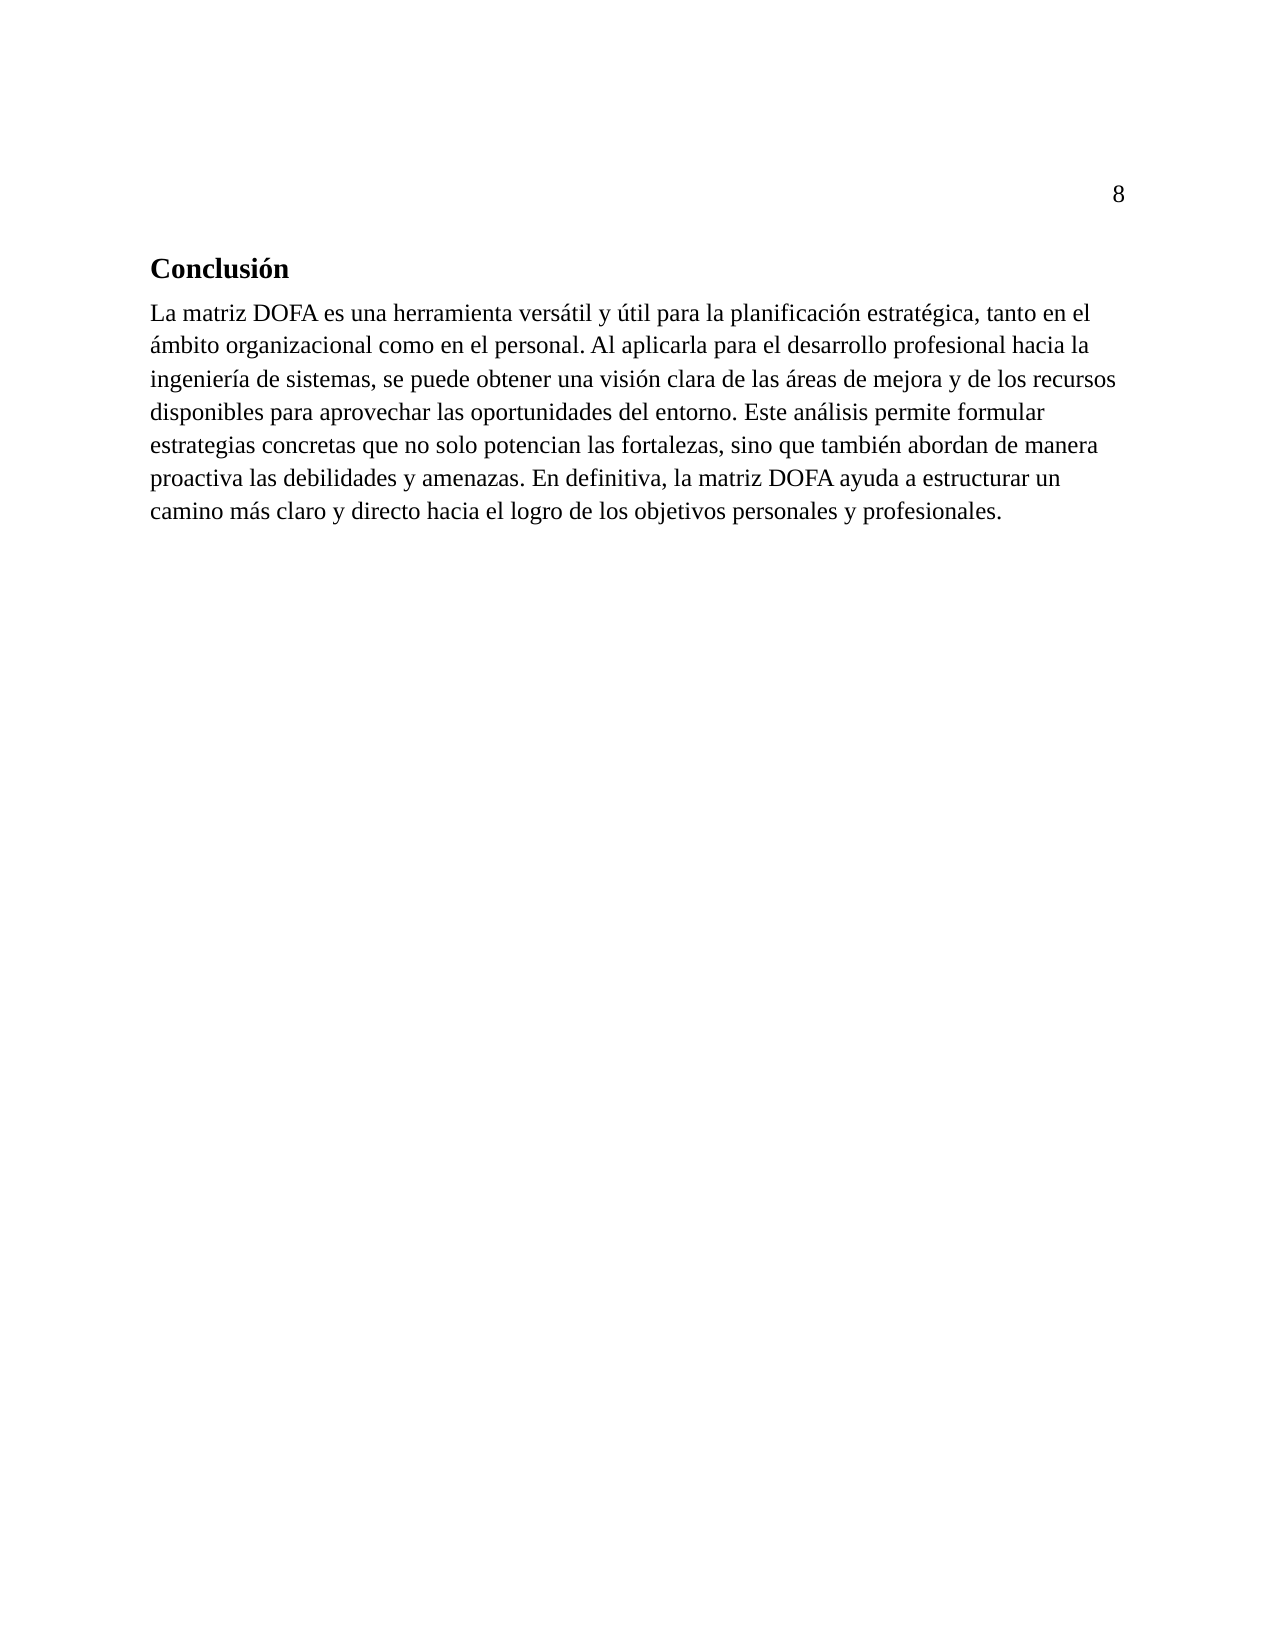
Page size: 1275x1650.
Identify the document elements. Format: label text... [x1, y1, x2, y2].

subtitle Conclusión [150, 252, 1125, 285]
text La matriz DOFA es una herramienta versátil y útil para la planificación estratégica, tanto en el ámbito organizacional como en el personal. Al aplicarla para el desarrollo profesional hacia la ingeniería de sistemas, se puede obtener una visión clara de las áreas de mejora y de los recursos disponibles para aprovechar las oportunidades del entorno. Este análisis permite formular estrategias concretas que no solo potencian las fortalezas, sino que también abordan de manera proactiva las debilidades y amenazas. En definitiva, la matriz DOFA ayuda a estructurar un camino más claro y directo hacia el logro de los objetivos personales y profesionales. [150, 298, 1125, 524]
